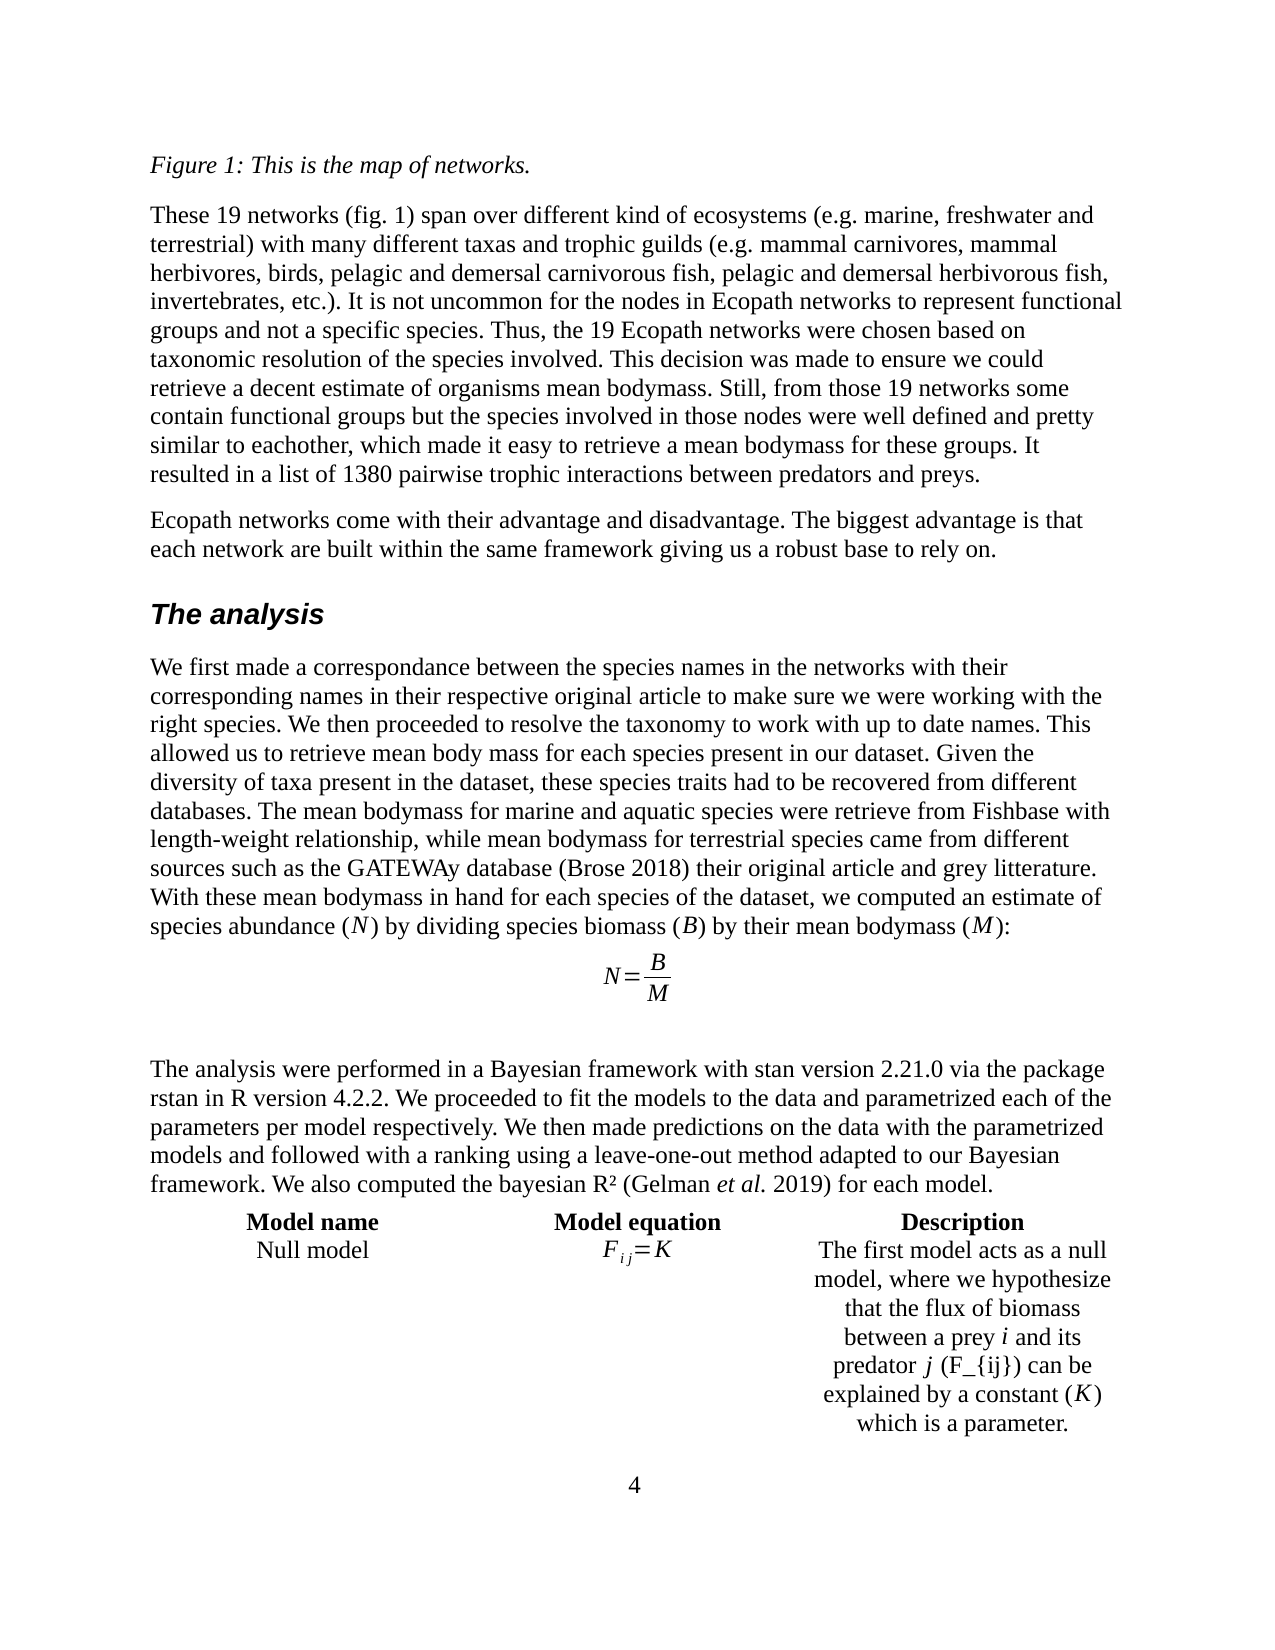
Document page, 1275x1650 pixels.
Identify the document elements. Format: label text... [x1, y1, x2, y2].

table_header Model equation [475, 1207, 800, 1236]
text We first made a correspondance between the species names in the networks with their corresponding names in their respective original article to make sure we were working with the right species. We then proceeded to resolve the taxonomy to work with up to date names. This allowed us to retrieve mean body mass for each species present in our dataset. Given the diversity of taxa present in the dataset, these species traits had to be recovered from different databases. The mean bodymass for marine and aquatic species were retrieve from Fishbase with length-weight relationship, while mean bodymass for terrestrial species came from different sources such as the GATEWAy database (Brose 2018) their original article and grey litterature. With these mean bodymass in hand for each species of the dataset, we computed an estimate of species abundance () by dividing species biomass () by their mean bodymass (): [150, 652, 1125, 939]
subtitle The analysis [150, 597, 1125, 631]
text The analysis were performed in a Bayesian framework with stan version 2.21.0 via the package rstan in R version 4.2.2. We proceeded to fit the models to the data and parametrized each of the parameters per model respectively. We then made predictions on the data with the parametrized models and followed with a ranking using a leave-one-out method adapted to our Bayesian framework. We also computed the bayesian R² (Gelman et al. 2019) for each model. [150, 1054, 1125, 1198]
table_header Model name [150, 1207, 475, 1236]
table_cell The first model acts as a null model, where we hypothesize that the flux of biomass between a prey and its predator (F_{ij}) can be explained by a constant () which is a parameter. [800, 1236, 1125, 1437]
text These 19 networks (fig. 1) span over different kind of ecosystems (e.g. marine, freshwater and terrestrial) with many different taxas and trophic guilds (e.g. mammal carnivores, mammal herbivores, birds, pelagic and demersal carnivorous fish, pelagic and demersal herbivorous fish, invertebrates, etc.). It is not uncommon for the nodes in Ecopath networks to represent functional groups and not a specific species. Thus, the 19 Ecopath networks were chosen based on taxonomic resolution of the species involved. This decision was made to ensure we could retrieve a decent estimate of organisms mean bodymass. Still, from those 19 networks some contain functional groups but the species involved in those nodes were well defined and pretty similar to eachother, which made it easy to retrieve a mean bodymass for these groups. It resulted in a list of 1380 pairwise trophic interactions between predators and preys. [150, 200, 1125, 488]
text Figure 1: This is the map of networks. [150, 150, 1125, 179]
table_cell [475, 1236, 800, 1437]
table_header Description [800, 1207, 1125, 1236]
text Ecopath networks come with their advantage and disadvantage. The biggest advantage is that each network are built within the same framework giving us a robust base to rely on. [150, 506, 1125, 563]
table_cell Null model [150, 1236, 475, 1437]
